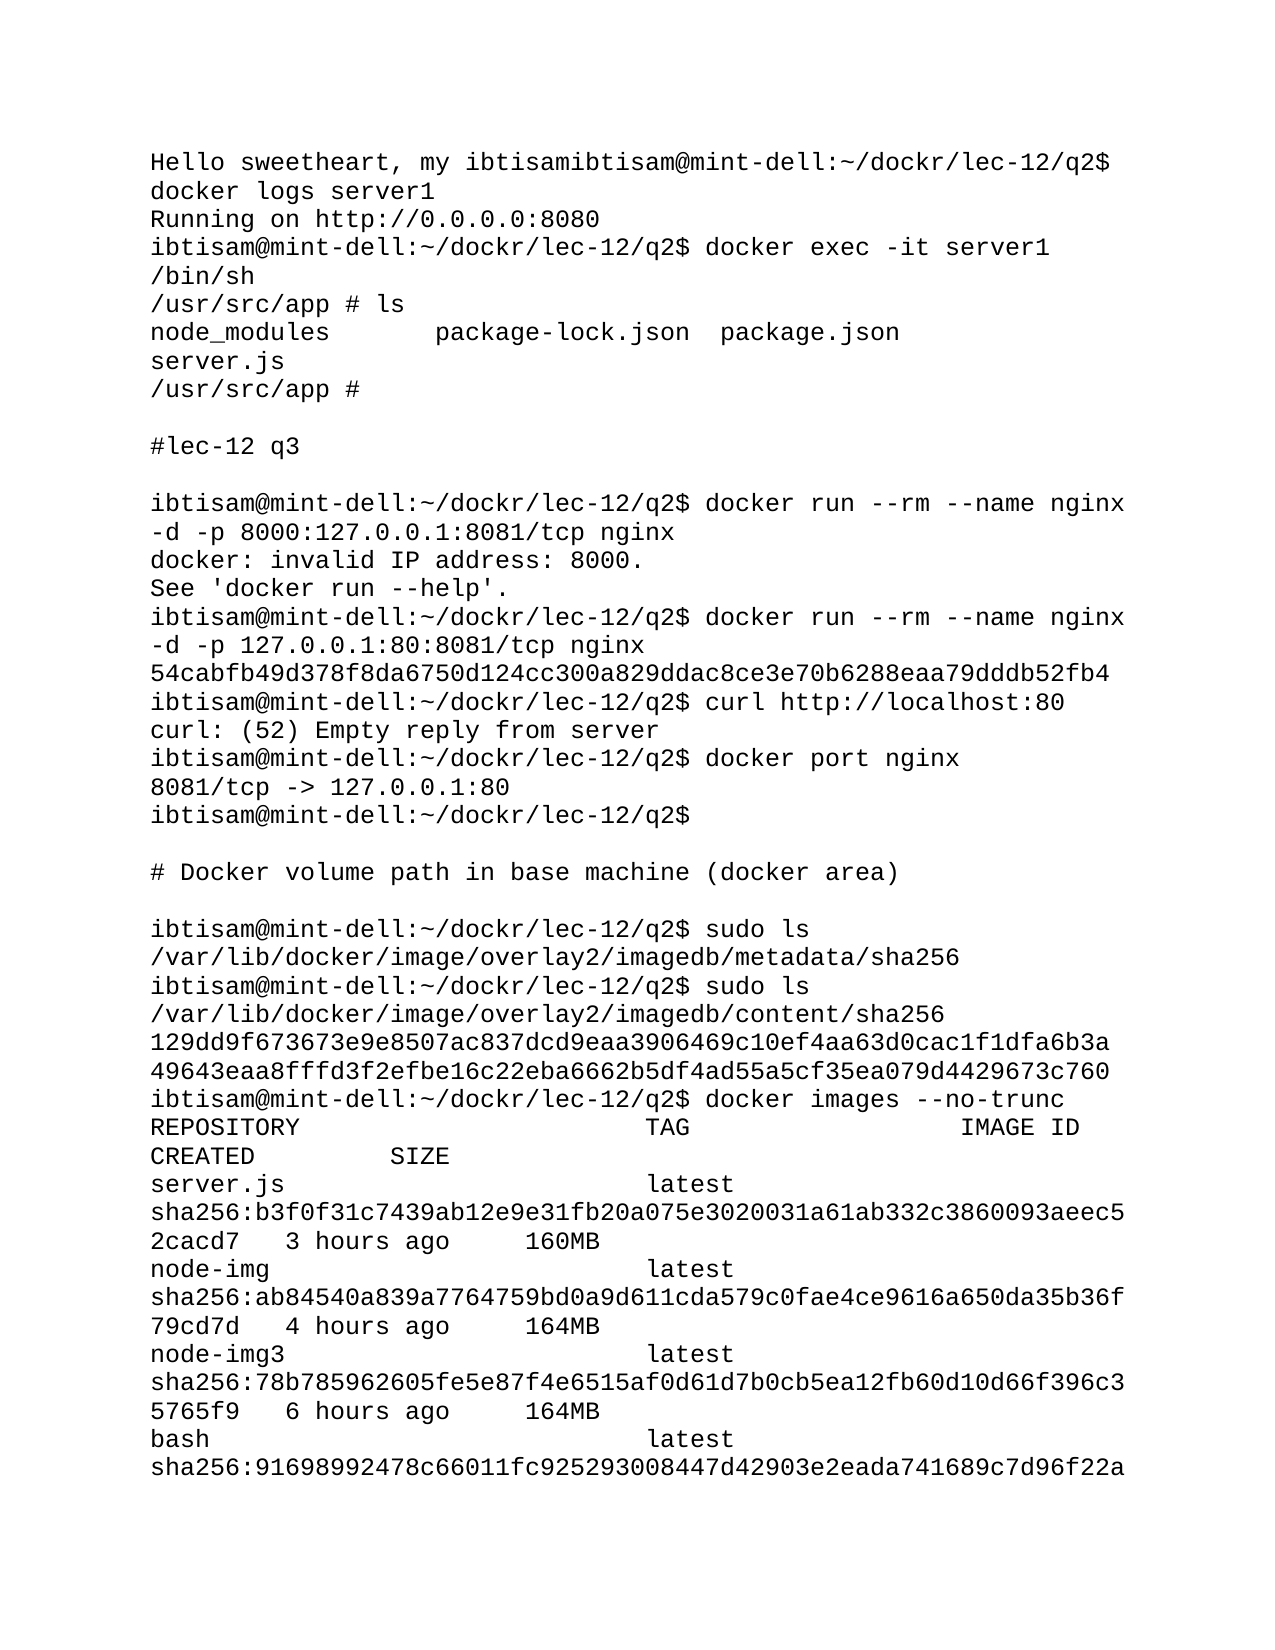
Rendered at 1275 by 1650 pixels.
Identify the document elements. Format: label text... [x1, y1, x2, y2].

text ibtisam@mint-dell:~/dockr/lec-12/q2$ docker exec -it server1 /bin/sh [150, 235, 1125, 292]
text node_modules package-lock.json package.json server.js [150, 320, 1125, 377]
text ibtisam@mint-dell:~/dockr/lec-12/q2$ docker run --rm --name nginx -d -p 8000:127.0.0.1:8081/tcp nginx [150, 491, 1125, 547]
text bash latest sha256:91698992478c66011fc925293008447d42903e2eada741689c7d96f22a [150, 1427, 1125, 1483]
text REPOSITORY TAG IMAGE ID CREATED SIZE [150, 1115, 1125, 1172]
text ibtisam@mint-dell:~/dockr/lec-12/q2$ sudo ls /var/lib/docker/image/overlay2/imagedb/metadata/sha256 [150, 917, 1125, 973]
text ibtisam@mint-dell:~/dockr/lec-12/q2$ sudo ls /var/lib/docker/image/overlay2/imagedb/content/sha256 [150, 973, 1125, 1030]
text 8081/tcp -> 127.0.0.1:80 [150, 774, 1125, 802]
text # Docker volume path in base machine (docker area) [150, 859, 1125, 888]
text Hello sweetheart, my ibtisamibtisam@mint-dell:~/dockr/lec-12/q2$ docker logs server1 [150, 150, 1125, 207]
text node-img3 latest sha256:78b785962605fe5e87f4e6515af0d61d7b0cb5ea12fb60d10d66f396c35765f9 6 hours ago 164MB [150, 1342, 1125, 1427]
text Running on http://0.0.0.0:8080 [150, 207, 1125, 235]
text node-img latest sha256:ab84540a839a7764759bd0a9d611cda579c0fae4ce9616a650da35b36f79cd7d 4 hours ago 164MB [150, 1257, 1125, 1342]
text /usr/src/app # [150, 377, 1125, 405]
text server.js latest sha256:b3f0f31c7439ab12e9e31fb20a075e3020031a61ab332c3860093aeec52cacd7 3 hours ago 160MB [150, 1172, 1125, 1257]
text /usr/src/app # ls [150, 292, 1125, 320]
text #lec-12 q3 [150, 434, 1125, 462]
text ibtisam@mint-dell:~/dockr/lec-12/q2$ docker port nginx [150, 746, 1125, 774]
text ibtisam@mint-dell:~/dockr/lec-12/q2$ docker run --rm --name nginx -d -p 127.0.0.1:80:8081/tcp nginx [150, 604, 1125, 661]
text curl: (52) Empty reply from server [150, 717, 1125, 746]
text ibtisam@mint-dell:~/dockr/lec-12/q2$ docker images --no-trunc [150, 1087, 1125, 1115]
text 129dd9f673673e9e8507ac837dcd9eaa3906469c10ef4aa63d0cac1f1dfa6b3a 49643eaa8fffd3f2efbe16c22eba6662b5df4ad55a5cf35ea079d4429673c760 [150, 1030, 1125, 1087]
text ibtisam@mint-dell:~/dockr/lec-12/q2$ [150, 802, 1125, 831]
text See 'docker run --help'. [150, 576, 1125, 604]
text 54cabfb49d378f8da6750d124cc300a829ddac8ce3e70b6288eaa79dddb52fb4 [150, 661, 1125, 689]
text docker: invalid IP address: 8000. [150, 547, 1125, 576]
text ibtisam@mint-dell:~/dockr/lec-12/q2$ curl http://localhost:80 [150, 689, 1125, 717]
